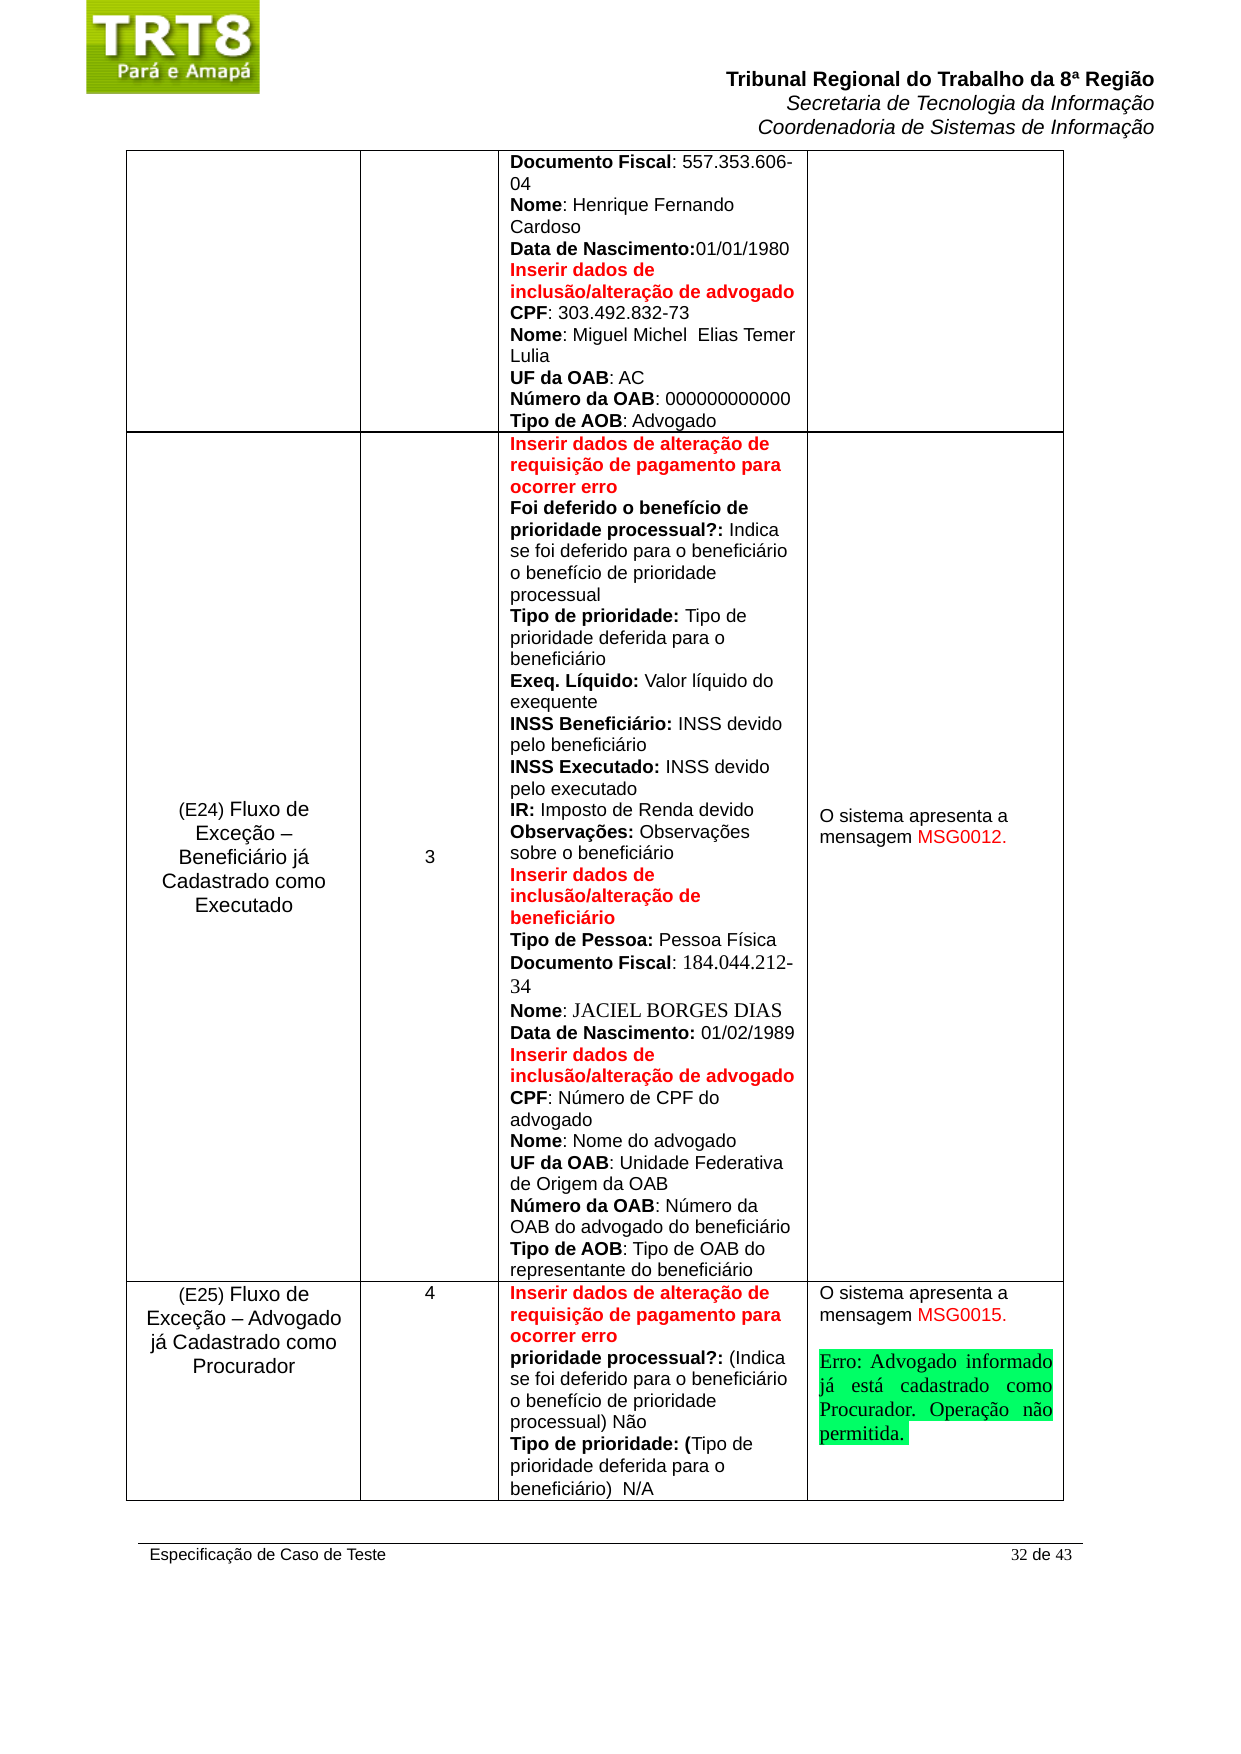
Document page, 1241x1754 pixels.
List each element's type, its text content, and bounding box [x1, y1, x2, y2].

picture [86, 0, 260, 94]
table_cell [127, 151, 360, 431]
table_cell Inserir dados de alteração de requisição de pagamento para ocorrer erro Foi deferido o benefício de prioridade processual?: Indica se foi deferido para o beneficiário o benefício de prioridade processual Tipo de prioridade: Tipo de prioridade deferida para o beneficiário Exeq. Líquido: Valor líquido do exequente INSS Beneficiário: INSS devido pelo beneficiário INSS Executado: INSS devido pelo executado IR: Imposto de Renda devido Observações: Observações sobre o beneficiário Inserir dados de inclusão/alteração de beneficiário Tipo de Pessoa: Pessoa Física Documento Fiscal: 184.044.212-34 Nome: JACIEL BORGES DIAS Data de Nascimento: 01/02/1989 Inserir dados de inclusão/alteração de advogado CPF: Número de CPF do advogado Nome: Nome do advogado UF da OAB: Unidade Federativa de Origem da OAB Número da OAB: Número da OAB do advogado do beneficiário Tipo de AOB: Tipo de OAB do representante do beneficiário [499, 433, 807, 1281]
table_cell [361, 151, 498, 431]
table_cell (E24) Fluxo de Exceção – Beneficiário já Cadastrado como Executado [127, 433, 360, 1281]
table_cell O sistema apresenta a mensagem MSG0015. Erro: Advogado informado já está cadastrado como Procurador. Operação não permitida. [808, 1282, 1063, 1500]
table_cell O sistema apresenta a mensagem MSG0012. [808, 433, 1063, 1281]
table_cell 3 [361, 433, 498, 1281]
table_cell Documento Fiscal: 557.353.606-04 Nome: Henrique Fernando Cardoso Data de Nascimento:01/01/1980 Inserir dados de inclusão/alteração de advogado CPF: 303.492.832-73 Nome: Miguel Michel Elias Temer Lulia UF da OAB: AC Número da OAB: 000000000000 Tipo de AOB: Advogado [499, 151, 807, 431]
table_cell [808, 151, 1063, 431]
table_cell 4 [361, 1282, 498, 1500]
table_cell (E25) Fluxo de Exceção – Advogado já Cadastrado como Procurador [127, 1282, 360, 1500]
table_cell Inserir dados de alteração de requisição de pagamento para ocorrer erro prioridade processual?: (Indica se foi deferido para o beneficiário o benefício de prioridade processual) Não Tipo de prioridade: (Tipo de prioridade deferida para o beneficiário) N/A [499, 1282, 807, 1500]
